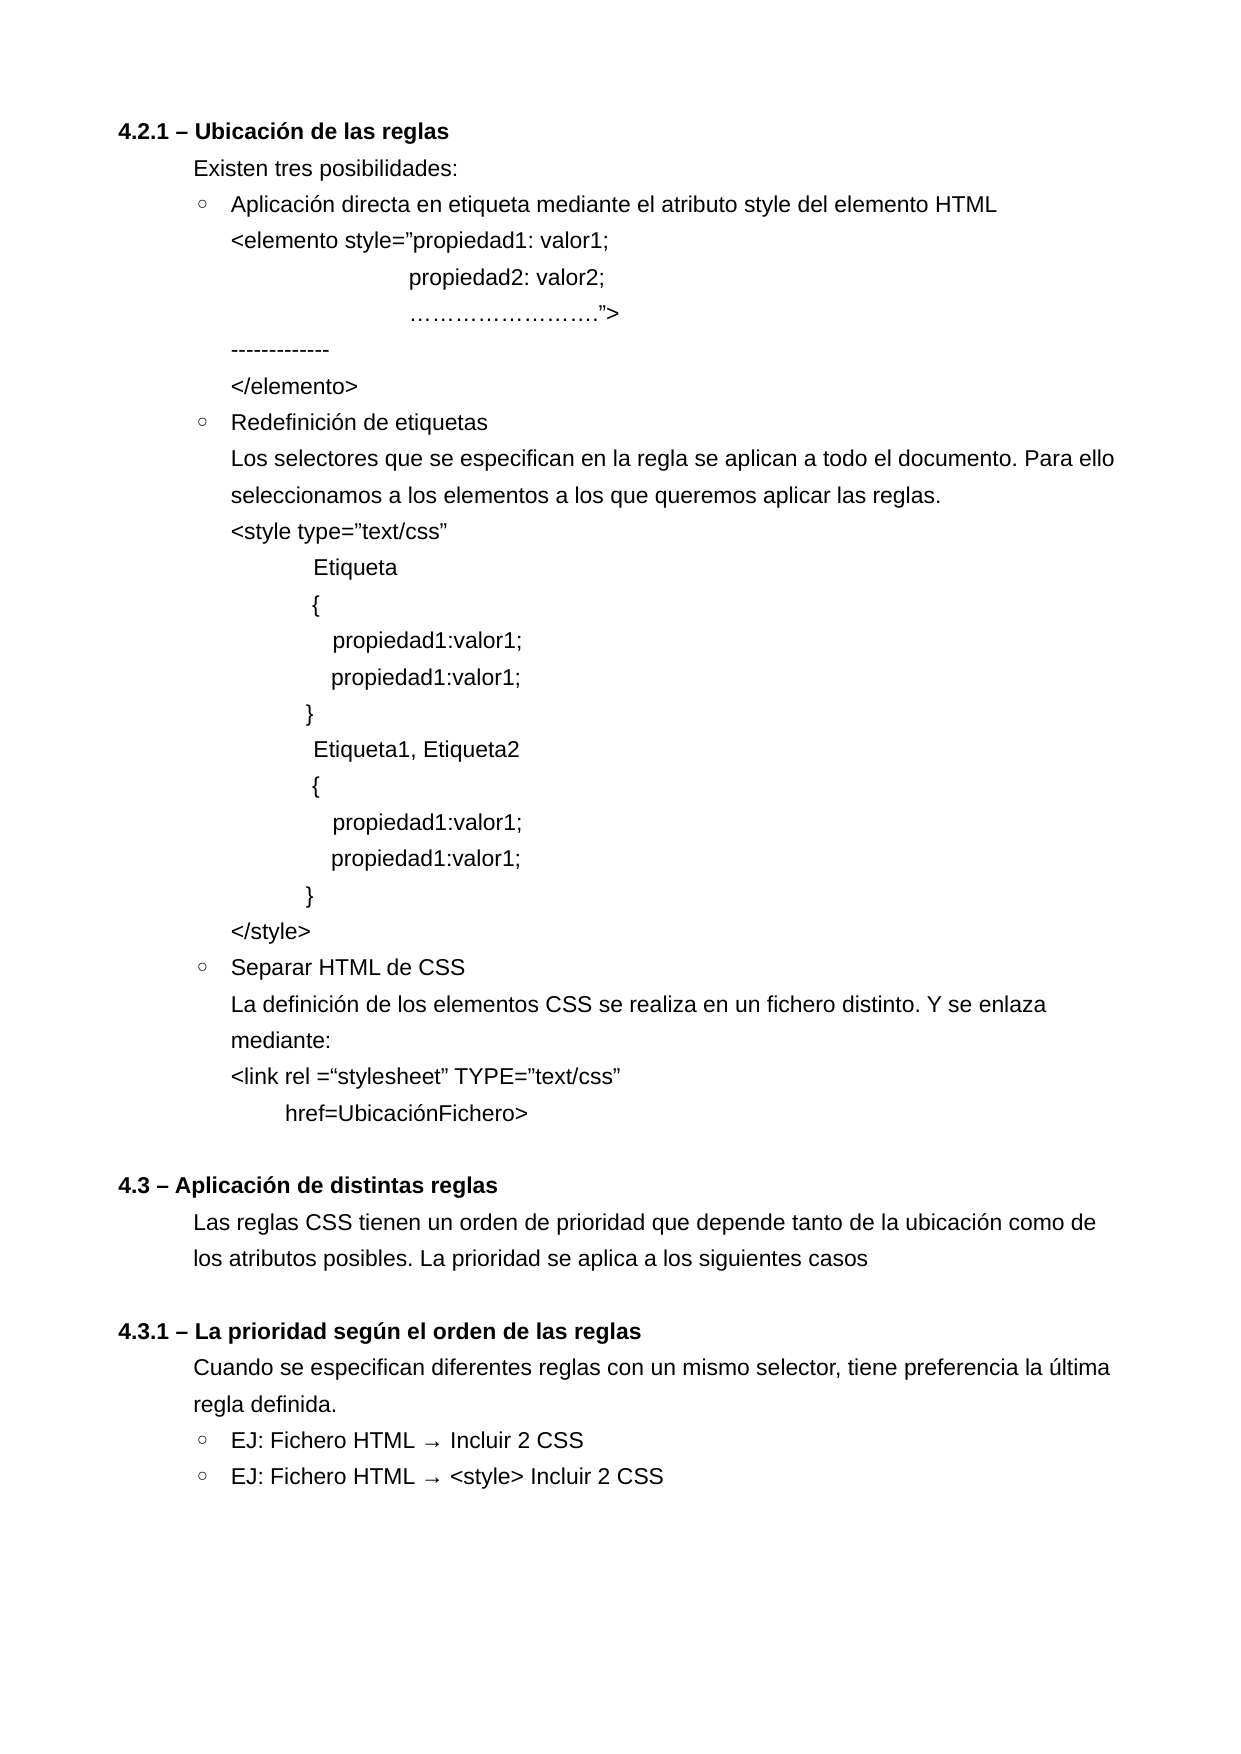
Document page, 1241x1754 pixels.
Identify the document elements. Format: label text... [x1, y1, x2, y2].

list EJ: Fichero HTML → Incluir 2 CSS [193, 1427, 1122, 1453]
list Existen tres posibilidades: [156, 154, 1122, 181]
list </style> [193, 918, 1122, 944]
text 4.3.1 – La prioridad según el orden de las reglas [118, 1318, 1122, 1344]
list } [268, 882, 1122, 908]
list propiedad1:valor1; [268, 663, 1122, 690]
list EJ: Fichero HTML → <style> Incluir 2 CSS [193, 1463, 1122, 1489]
list Las reglas CSS tienen un orden de prioridad que depende tanto de la ubicación como de los atributos posibles. La prioridad se aplica a los siguientes casos [156, 1209, 1122, 1271]
list { [268, 772, 1122, 799]
list Cuando se especifican diferentes reglas con un mismo selector, tiene preferencia la última regla definida. [156, 1354, 1122, 1417]
text 4.3 – Aplicación de distintas reglas [118, 1172, 1122, 1199]
list Los selectores que se especifican en la regla se aplican a todo el documento. Para ello seleccionamos a los elementos a los que queremos aplicar las reglas. [193, 445, 1122, 508]
list </elemento> [193, 373, 1122, 399]
list propiedad1:valor1; [193, 809, 1122, 835]
list Separar HTML de CSS [193, 954, 1122, 981]
list propiedad1:valor1; [193, 627, 1122, 653]
text 4.2.1 – Ubicación de las reglas [118, 118, 1122, 144]
list Redefinición de etiquetas [193, 409, 1122, 435]
list <link rel =“stylesheet” TYPE=”text/css” [193, 1063, 1122, 1090]
list …………………….”> [193, 300, 1122, 326]
list propiedad2: valor2; [193, 263, 1122, 290]
list Etiqueta1, Etiqueta2 [193, 736, 1122, 762]
list { [268, 591, 1122, 617]
list Aplicación directa en etiqueta mediante el atributo style del elemento HTML [193, 191, 1122, 217]
list Etiqueta [193, 554, 1122, 581]
list La definición de los elementos CSS se realiza en un fichero distinto. Y se enlaza mediante: [193, 991, 1122, 1053]
list propiedad1:valor1; [268, 845, 1122, 872]
list ------------- [193, 336, 1122, 363]
list <elemento style=”propiedad1: valor1; [193, 227, 1122, 253]
text href=UbicaciónFichero> [118, 1100, 1122, 1126]
list } [268, 700, 1122, 726]
list <style type=”text/css” [193, 518, 1122, 544]
